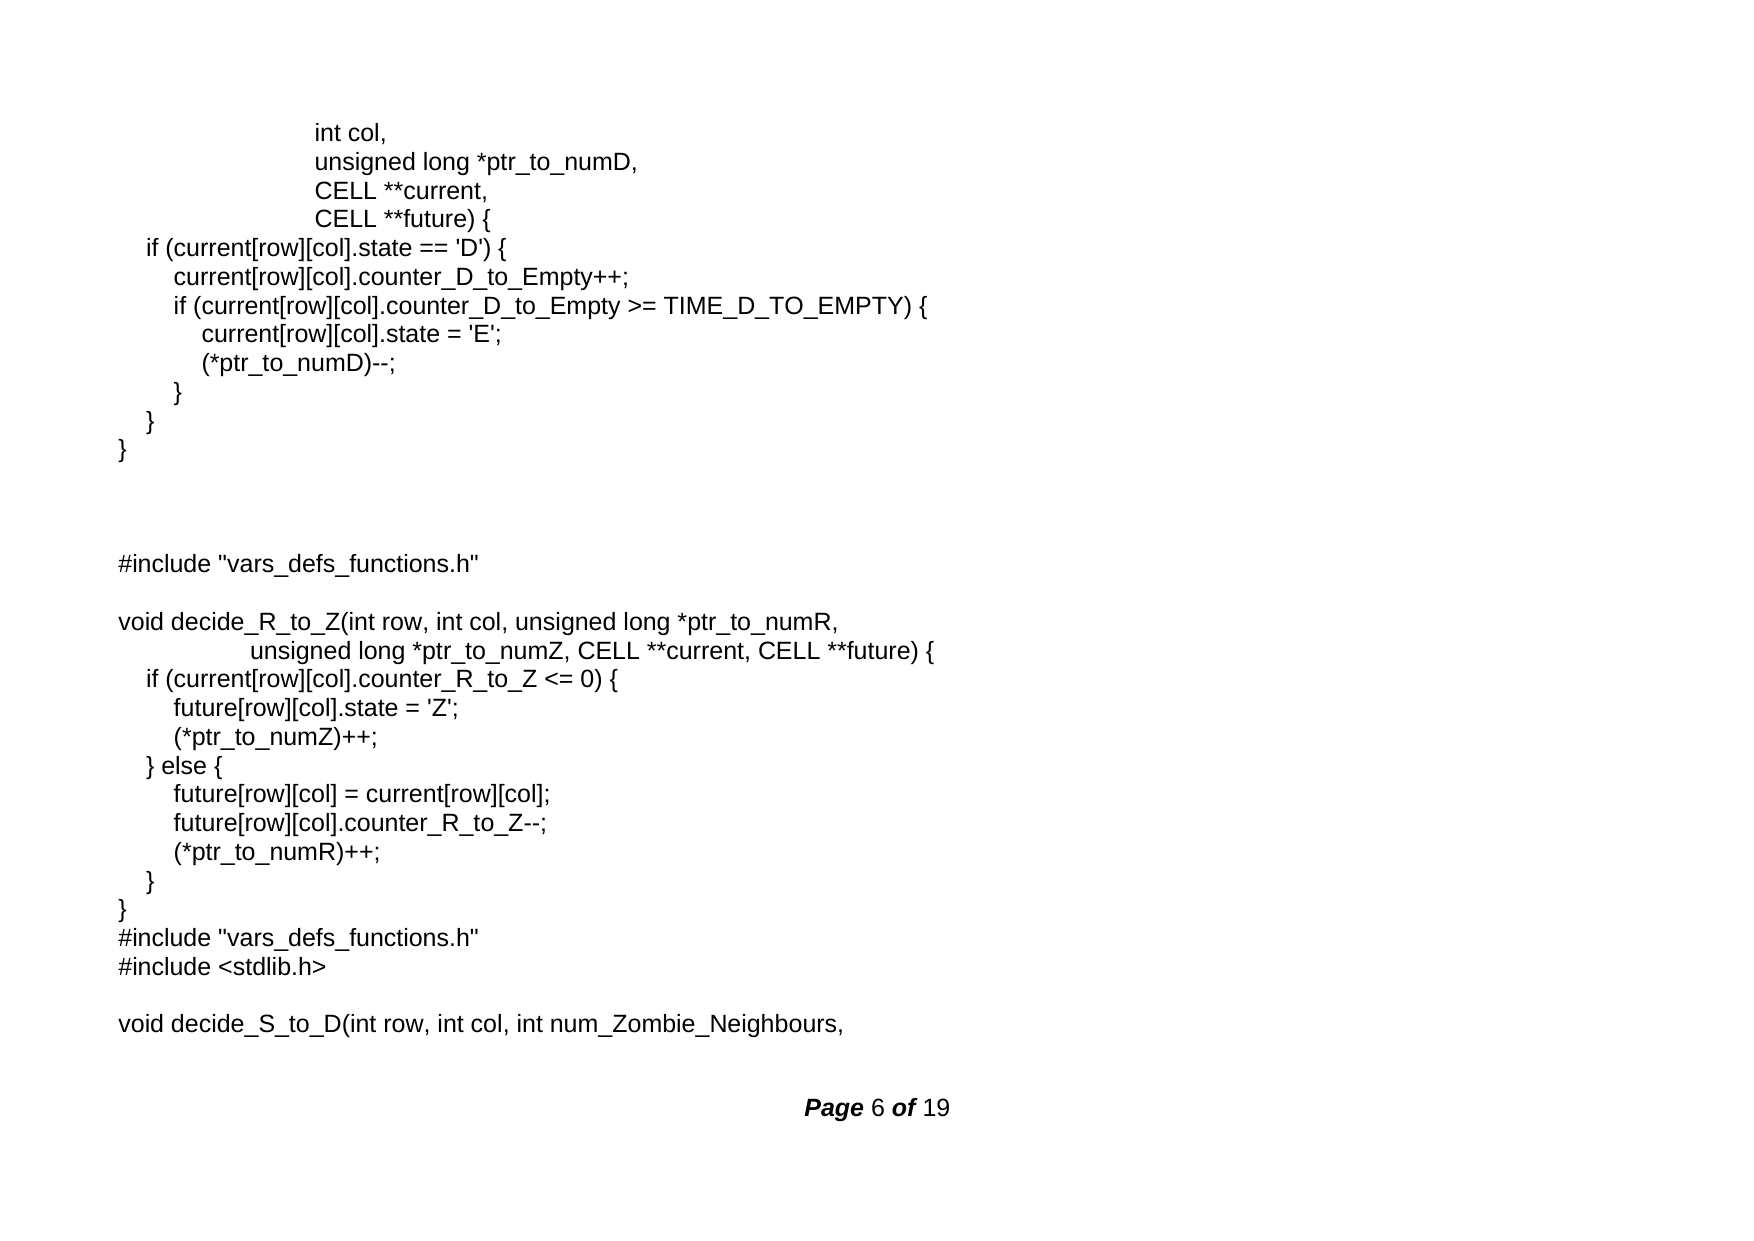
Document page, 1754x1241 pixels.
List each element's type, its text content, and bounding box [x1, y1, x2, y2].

text void decide_S_to_D(int row, int col, int num_Zombie_Neighbours, [118, 1009, 1636, 1038]
text unsigned long *ptr_to_numD, [118, 147, 1636, 176]
text CELL **future) { [118, 204, 1636, 233]
text future[row][col].state = 'Z'; [118, 693, 1636, 722]
text #include <stdlib.h> [118, 952, 1636, 981]
text unsigned long *ptr_to_numZ, CELL **current, CELL **future) { [118, 636, 1636, 664]
text if (current[row][col].counter_R_to_Z <= 0) { [118, 664, 1636, 693]
text current[row][col].counter_D_to_Empty++; [118, 262, 1636, 291]
text (*ptr_to_numD)--; [118, 348, 1636, 377]
text } [118, 894, 1636, 923]
text current[row][col].state = 'E'; [118, 319, 1636, 348]
text if (current[row][col].counter_D_to_Empty >= TIME_D_TO_EMPTY) { [118, 291, 1636, 319]
text int col, [118, 118, 1636, 147]
text (*ptr_to_numZ)++; [118, 722, 1636, 751]
text } [118, 866, 1636, 894]
text } [118, 434, 1636, 463]
text } else { [118, 751, 1636, 779]
text (*ptr_to_numR)++; [118, 837, 1636, 866]
text #include "vars_defs_functions.h" [118, 923, 1636, 952]
text #include "vars_defs_functions.h" [118, 549, 1636, 578]
text } [118, 377, 1636, 406]
text } [118, 406, 1636, 434]
text CELL **current, [118, 176, 1636, 204]
text if (current[row][col].state == 'D') { [118, 233, 1636, 262]
text future[row][col] = current[row][col]; [118, 779, 1636, 808]
text void decide_R_to_Z(int row, int col, unsigned long *ptr_to_numR, [118, 607, 1636, 636]
text future[row][col].counter_R_to_Z--; [118, 808, 1636, 837]
